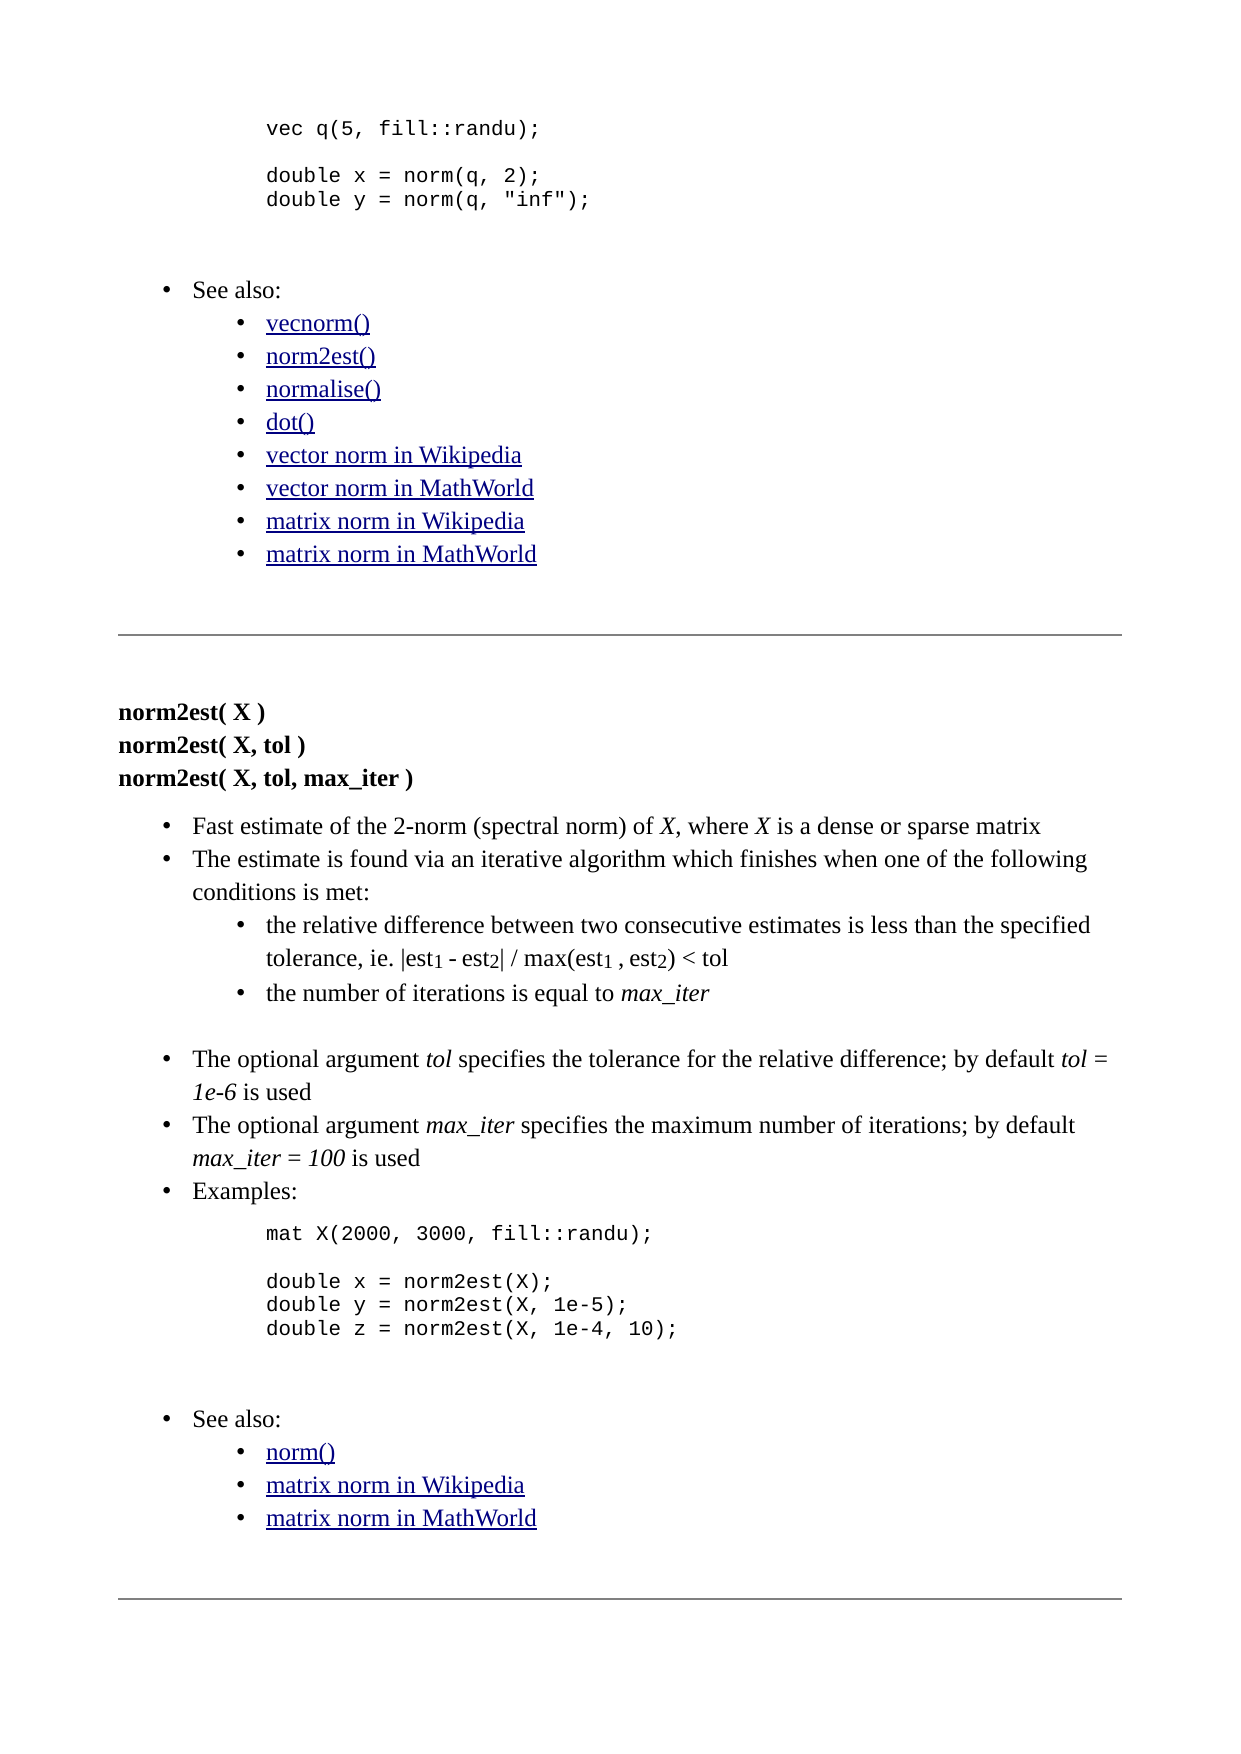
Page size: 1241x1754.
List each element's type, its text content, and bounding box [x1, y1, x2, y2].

list matrix norm in Wikipedia [236, 506, 1122, 535]
list The optional argument tol specifies the tolerance for the relative difference; by default tol = 1e-6 is used [162, 1044, 1122, 1106]
list mat X(2000, 3000, fill::randu); [236, 1223, 1122, 1247]
list vec q(5, fill::randu); [236, 118, 1122, 142]
list the relative difference between two consecutive estimates is less than the specified tolerance, ie. |est1 - est2| / max(est1 , est2) < tol [236, 910, 1122, 973]
list matrix norm in Wikipedia [236, 1470, 1122, 1499]
list dot() [236, 407, 1122, 436]
list double y = norm(q, "inf"); [236, 189, 1122, 213]
list the number of iterations is equal to max_iter [236, 978, 1122, 1006]
list matrix norm in MathWorld [236, 1503, 1122, 1532]
list double y = norm2est(X, 1e-5); [236, 1294, 1122, 1318]
list vector norm in MathWorld [236, 473, 1122, 502]
list See also: [162, 275, 1122, 304]
list matrix norm in MathWorld [236, 539, 1122, 568]
list The optional argument max_iter specifies the maximum number of iterations; by default max_iter = 100 is used [162, 1110, 1122, 1172]
list The estimate is found via an iterative algorithm which finishes when one of the following conditions is met: [162, 844, 1122, 906]
list norm() [236, 1437, 1122, 1466]
list double x = norm(q, 2); [236, 165, 1122, 189]
list vector norm in Wikipedia [236, 440, 1122, 469]
list norm2est() [236, 341, 1122, 370]
list vecnorm() [236, 308, 1122, 337]
list double x = norm2est(X); [236, 1271, 1122, 1294]
list Fast estimate of the 2-norm (spectral norm) of X, where X is a dense or sparse matrix [162, 811, 1122, 840]
list Examples: [162, 1176, 1122, 1204]
list normalise() [236, 374, 1122, 403]
list double z = norm2est(X, 1e-4, 10); [236, 1318, 1122, 1342]
list See also: [162, 1404, 1122, 1433]
text norm2est( X ) norm2est( X, tol ) norm2est( X, tol, max_iter ) [118, 697, 1122, 792]
